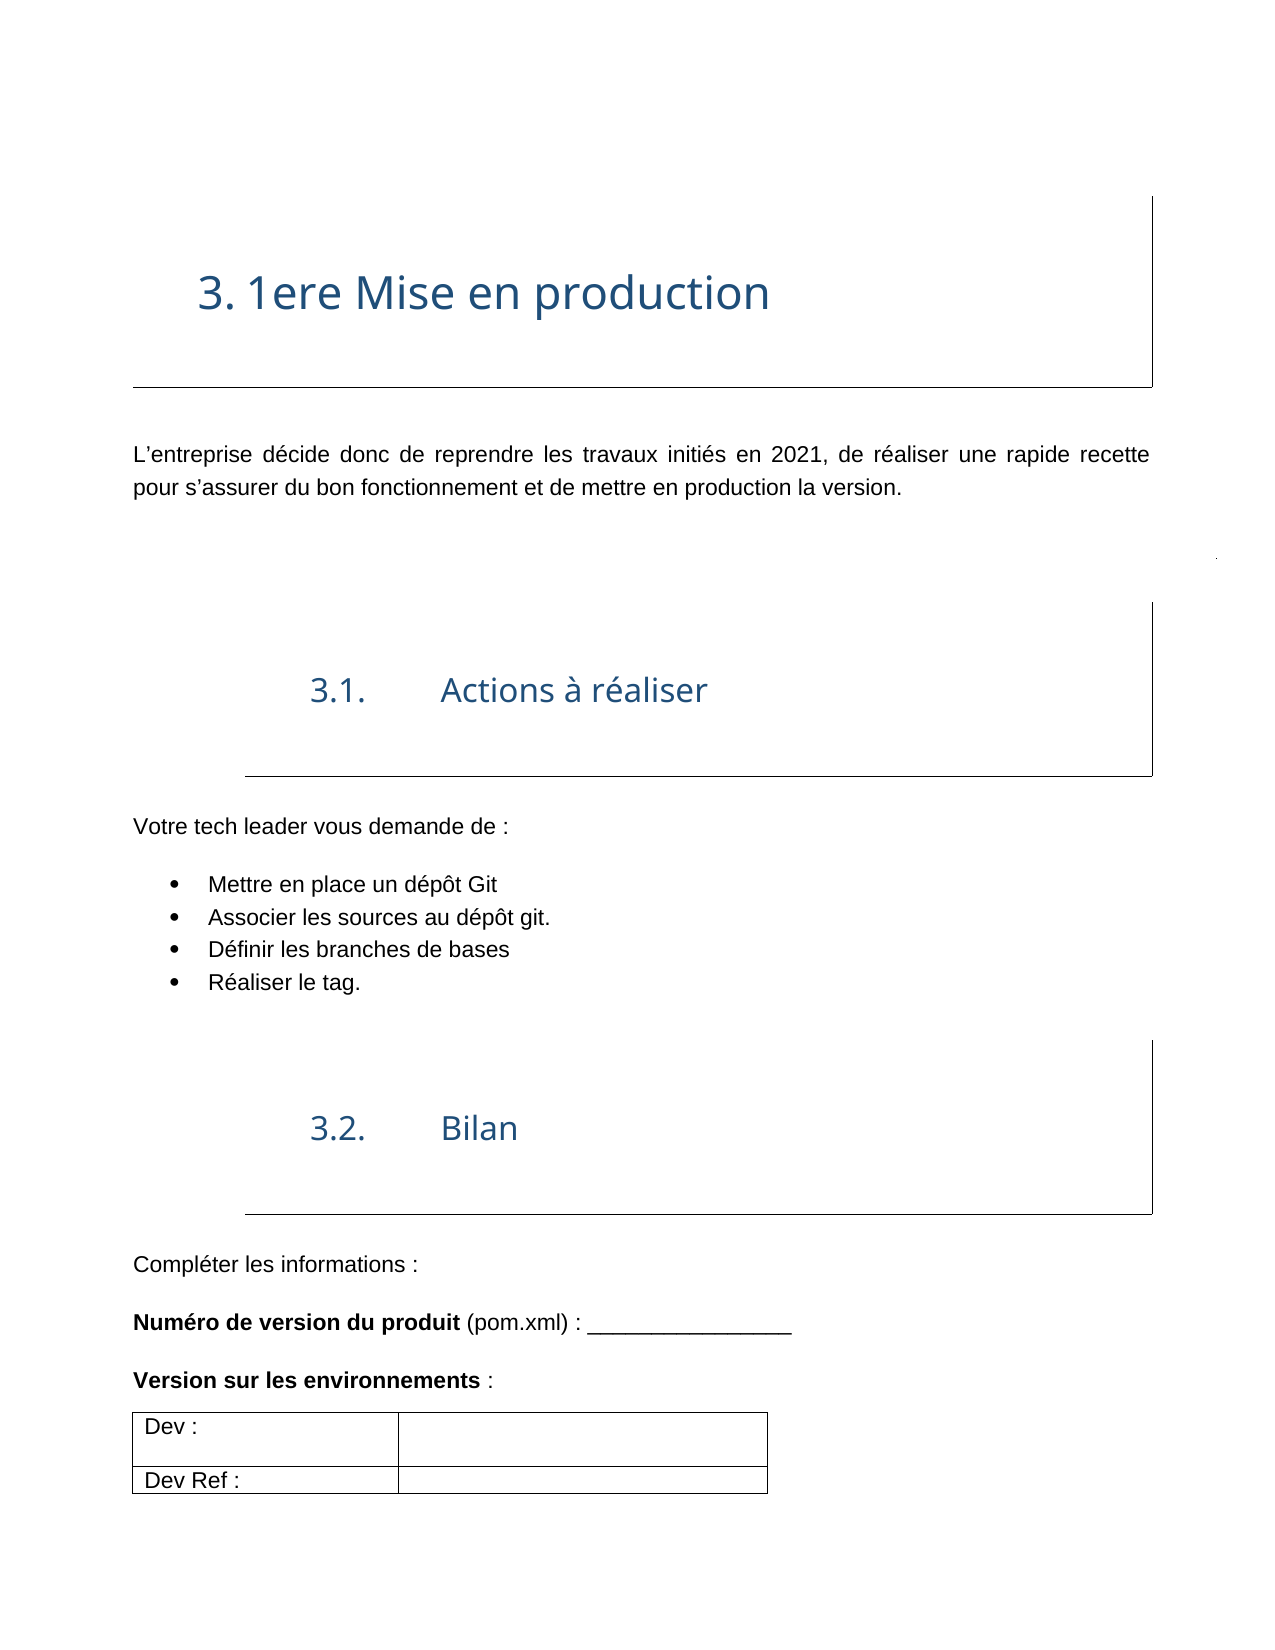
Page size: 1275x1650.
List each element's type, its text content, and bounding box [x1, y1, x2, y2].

table_header Dev : [133, 1413, 398, 1466]
list Mettre en place un dépôt Git [170, 871, 1152, 897]
list Associer les sources au dépôt git. [170, 903, 1152, 930]
table_cell Dev Ref : [133, 1467, 398, 1493]
text Votre tech leader vous demande de : [133, 813, 1152, 839]
subtitle Actions à réaliser [245, 602, 1152, 776]
table_header [399, 1413, 767, 1466]
list Définir les branches de bases [170, 936, 1152, 963]
text L’entreprise décide donc de reprendre les travaux initiés en 2021, de réaliser une rapide recette pour s’assurer du bon fonctionnement et de mettre en production la version. [133, 441, 1152, 500]
list Réaliser le tag. [170, 969, 1152, 996]
subtitle 1ere Mise en production [133, 196, 1152, 387]
text Numéro de version du produit (pom.xml) : ________________ [133, 1309, 1152, 1335]
table_cell [399, 1467, 767, 1493]
text Version sur les environnements : [133, 1367, 1152, 1393]
subtitle Bilan [245, 1040, 1152, 1214]
text Compléter les informations : [133, 1251, 1152, 1277]
